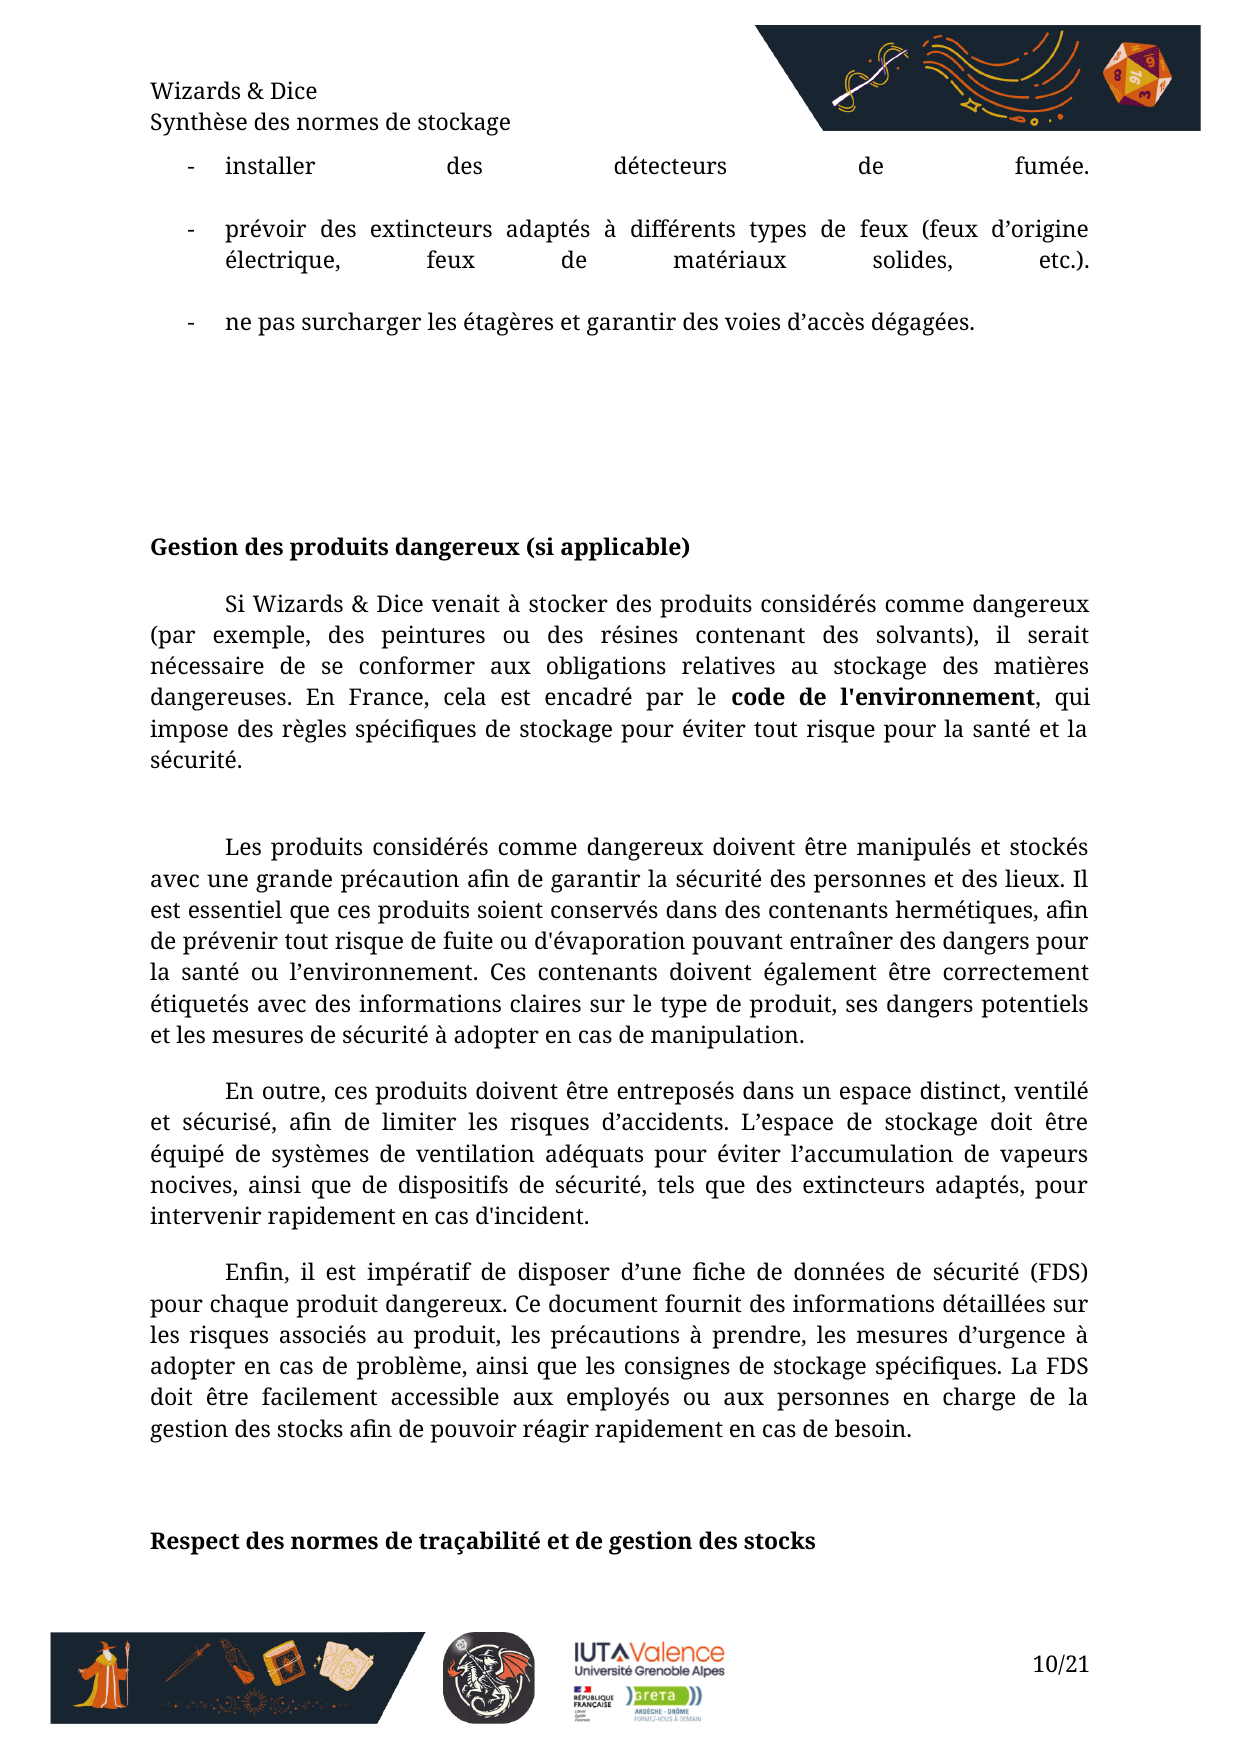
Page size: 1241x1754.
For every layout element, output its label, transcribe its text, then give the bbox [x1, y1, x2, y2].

text Respect des normes de traçabilité et de gestion des stocks [150, 1525, 1090, 1556]
text En outre, ces produits doivent être entreposés dans un espace distinct, ventilé et sécurisé, afin de limiter les risques d’accidents. L’espace de stockage doit être équipé de systèmes de ventilation adéquats pour éviter l’accumulation de vapeurs nocives, ainsi que de dispositifs de sécurité, tels que des extincteurs adaptés, pour intervenir rapidement en cas d'incident. [150, 1075, 1090, 1231]
picture [42, 1628, 749, 1733]
text Si Wizards & Dice venait à stocker des produits considérés comme dangereux (par exemple, des peintures ou des résines contenant des solvants), il serait nécessaire de se conformer aux obligations relatives au stockage des matières dangereuses. En France, cela est encadré par le code de l'environnement, qui impose des règles spécifiques de stockage pour éviter tout risque pour la santé et la sécurité. [150, 587, 1090, 806]
text Gestion des produits dangereux (si applicable) [150, 531, 1090, 562]
text Enfin, il est impératif de disposer d’une fiche de données de sécurité (FDS) pour chaque produit dangereux. Ce document fournit des informations détaillées sur les risques associés au produit, les précautions à prendre, les mesures d’urgence à adopter en cas de problème, ainsi que les consignes de stockage spécifiques. La FDS doit être facilement accessible aux employés ou aux personnes en charge de la gestion des stocks afin de pouvoir réagir rapidement en cas de besoin. [150, 1256, 1090, 1444]
list prévoir des extincteurs adaptés à différents types de feux (feux d’origine électrique, feux de matériaux solides, etc.). [187, 212, 1090, 306]
picture [748, 25, 1214, 132]
list installer des détecteurs de fumée. [187, 150, 1090, 212]
list ne pas surcharger les étagères et garantir des voies d’accès dégagées. [187, 306, 1090, 337]
text Les produits considérés comme dangereux doivent être manipulés et stockés avec une grande précaution afin de garantir la sécurité des personnes et des lieux. Il est essentiel que ces produits soient conservés dans des contenants hermétiques, afin de prévenir tout risque de fuite ou d'évaporation pouvant entraîner des dangers pour la santé ou l’environnement. Ces contenants doivent également être correctement étiquetés avec des informations claires sur le type de produit, ses dangers potentiels et les mesures de sécurité à adopter en cas de manipulation. [150, 831, 1090, 1050]
